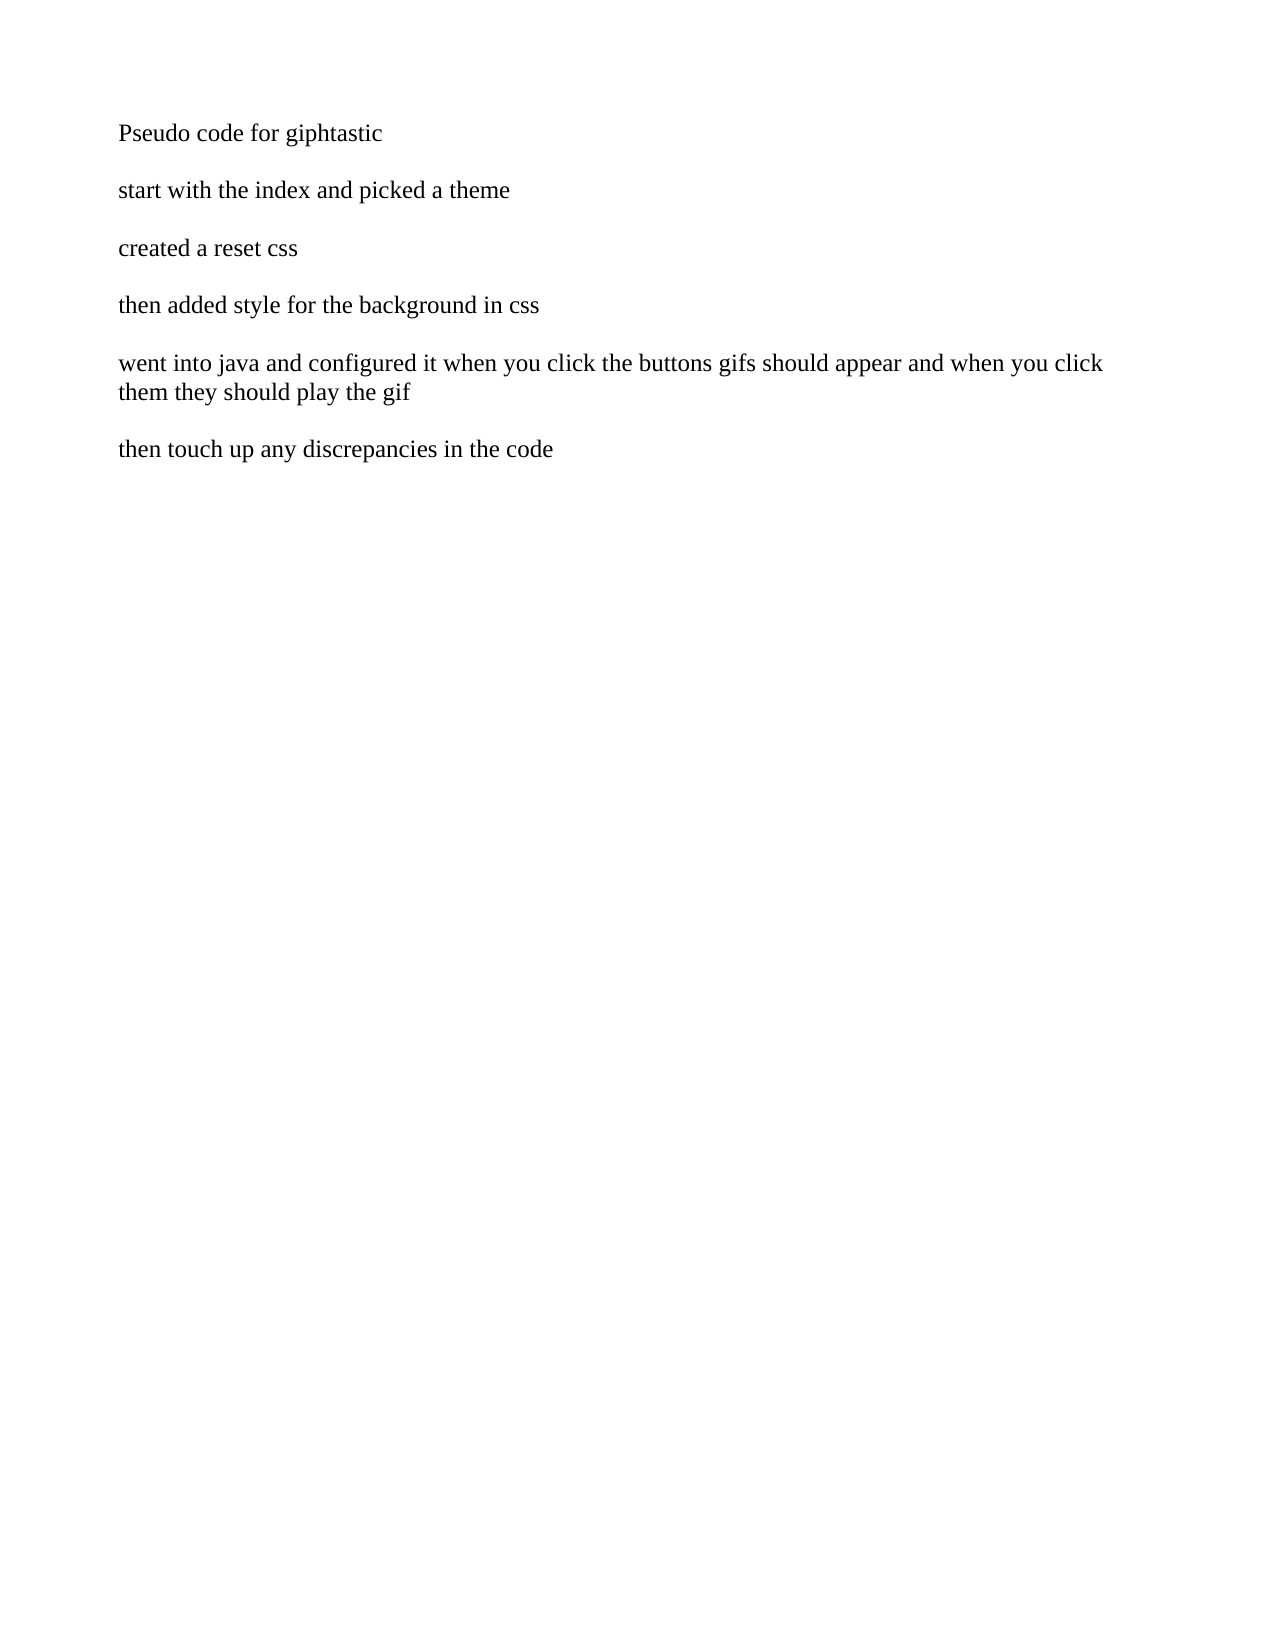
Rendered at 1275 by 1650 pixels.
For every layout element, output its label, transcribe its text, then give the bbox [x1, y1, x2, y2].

text then added style for the background in css [118, 291, 1157, 319]
text went into java and configured it when you click the buttons gifs should appear and when you click them they should play the gif [118, 348, 1157, 406]
text start with the index and picked a theme [118, 176, 1157, 204]
text created a reset css [118, 233, 1157, 262]
text Pseudo code for giphtastic [118, 118, 1157, 147]
text then touch up any discrepancies in the code [118, 434, 1157, 463]
